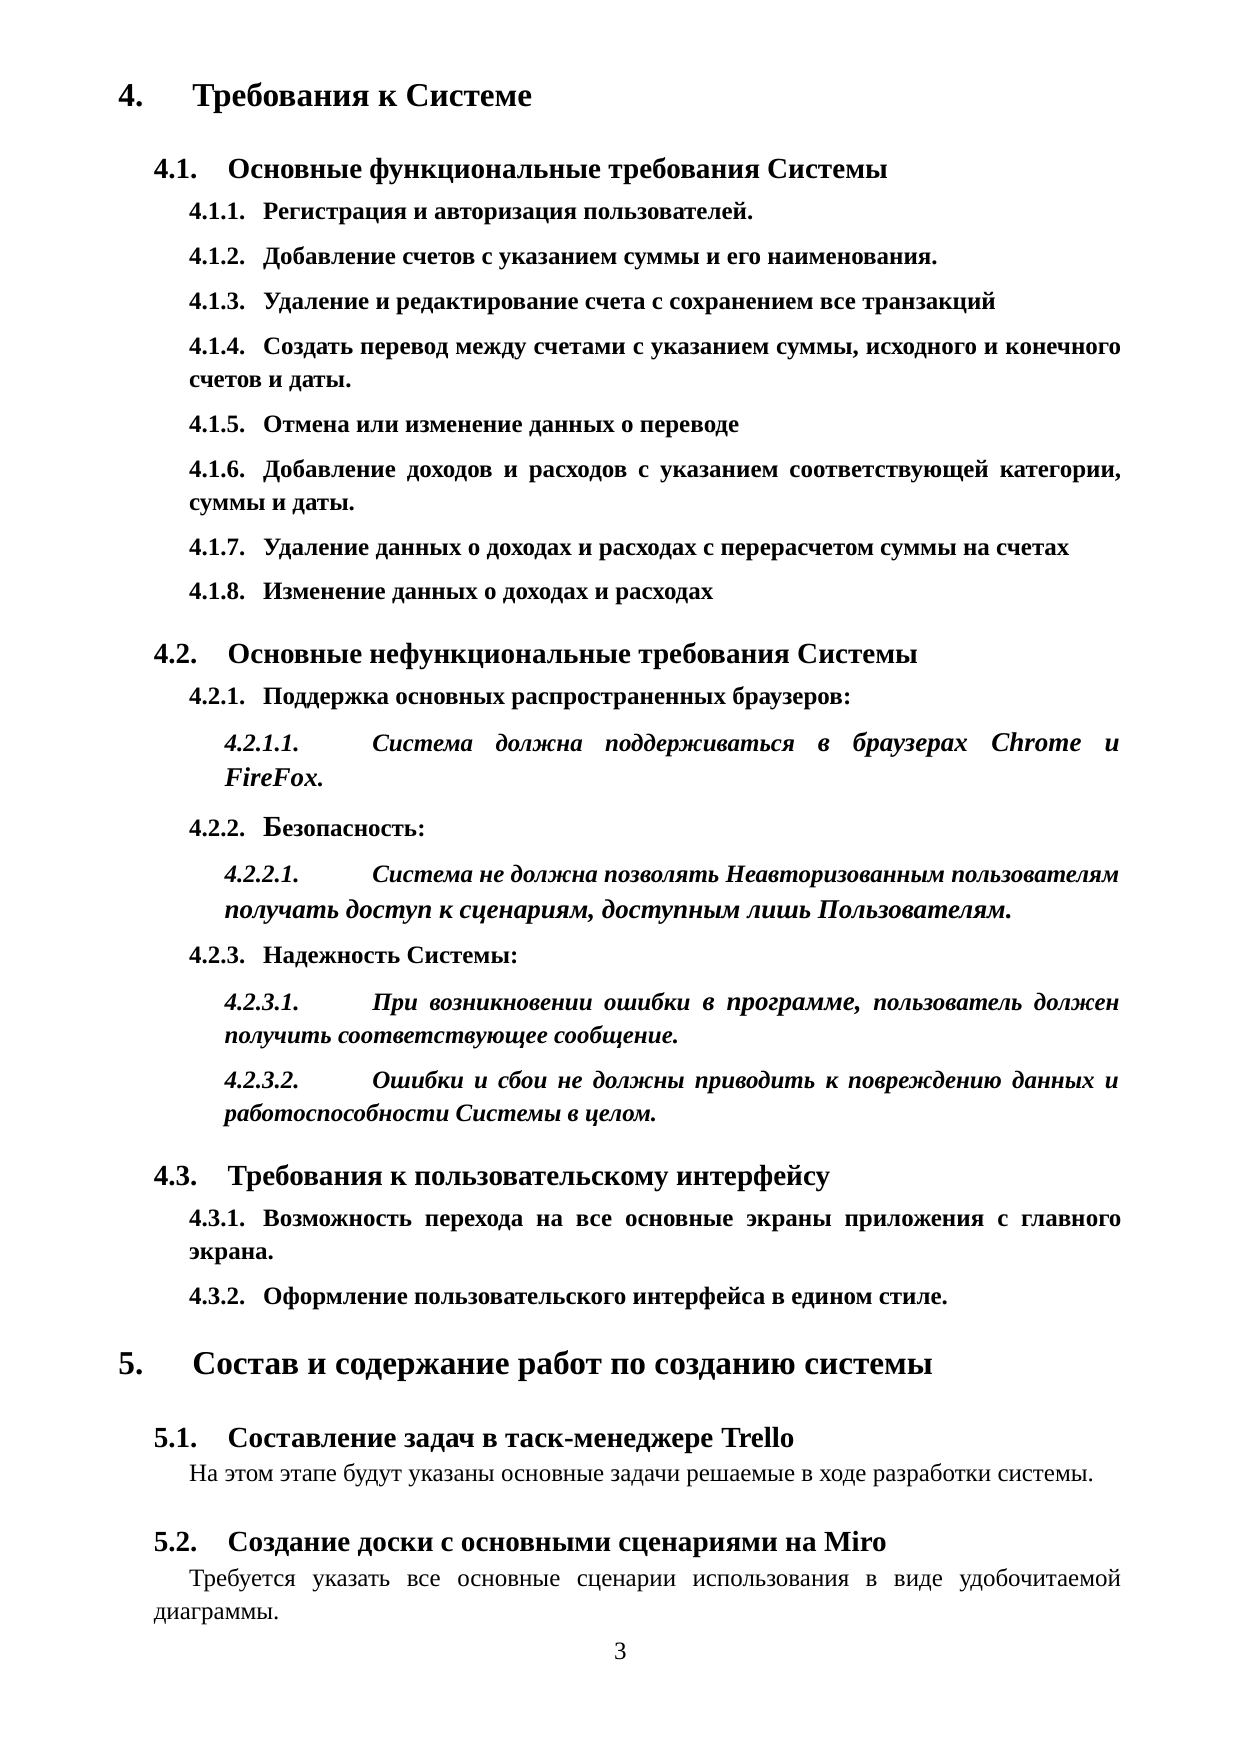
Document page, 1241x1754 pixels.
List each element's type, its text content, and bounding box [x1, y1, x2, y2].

text На этом этапе будут указаны основные задачи решаемые в ходе разработки системы. [153, 1458, 1122, 1487]
subtitle Безопасность: [189, 809, 1122, 842]
subtitle Удаление данных о доходах и расходах с перерасчетом суммы на счетах [189, 532, 1122, 560]
subtitle Требования к Системе [118, 75, 1122, 113]
subtitle Ошибки и сбои не должны приводить к повреждению данных и работоспособности Системы в целом. [224, 1066, 1122, 1127]
subtitle Добавление счетов с указанием суммы и его наименования. [189, 241, 1122, 270]
subtitle Надежность Системы: [189, 940, 1122, 969]
subtitle Состав и содержание работ по созданию системы [118, 1343, 1122, 1382]
subtitle Система не должна позволять Неавторизованным пользователям получать доступ к сценариям, доступным лишь Пользователям. [224, 859, 1122, 924]
subtitle Регистрация и авторизация пользователей. [189, 196, 1122, 225]
subtitle Удаление и редактирование счета с сохранением все транзакций [189, 286, 1122, 315]
subtitle Система должна поддерживаться в браузерах Chrome и FireFox. [224, 726, 1122, 792]
text Требуется указать все основные сценарии использования в виде удобочитаемой диаграммы. [153, 1563, 1122, 1624]
subtitle Основные функциональные требования Системы [153, 152, 1122, 185]
subtitle Изменение данных о доходах и расходах [189, 576, 1122, 605]
subtitle Отмена или изменение данных о переводе [189, 409, 1122, 437]
subtitle Возможность перехода на все основные экраны приложения с главного экрана. [189, 1203, 1122, 1264]
subtitle Оформление пользовательского интерфейса в едином стиле. [189, 1281, 1122, 1309]
subtitle Создать перевод между счетами с указанием суммы, исходного и конечного счетов и даты. [189, 331, 1122, 393]
subtitle Создание доски с основными сценариями на Miro [153, 1524, 1122, 1558]
subtitle Поддержка основных распространенных браузеров: [189, 681, 1122, 709]
subtitle Составление задач в таск-менеджере Trello [153, 1420, 1122, 1453]
subtitle Требования к пользовательскому интерфейсу [153, 1158, 1122, 1192]
subtitle При возникновении ошибки в программе, пользователь должен получить соответствующее сообщение. [224, 985, 1122, 1049]
subtitle Основные нефункциональные требования Системы [153, 636, 1122, 670]
subtitle Добавление доходов и расходов с указанием соответствующей категории, суммы и даты. [189, 454, 1122, 515]
